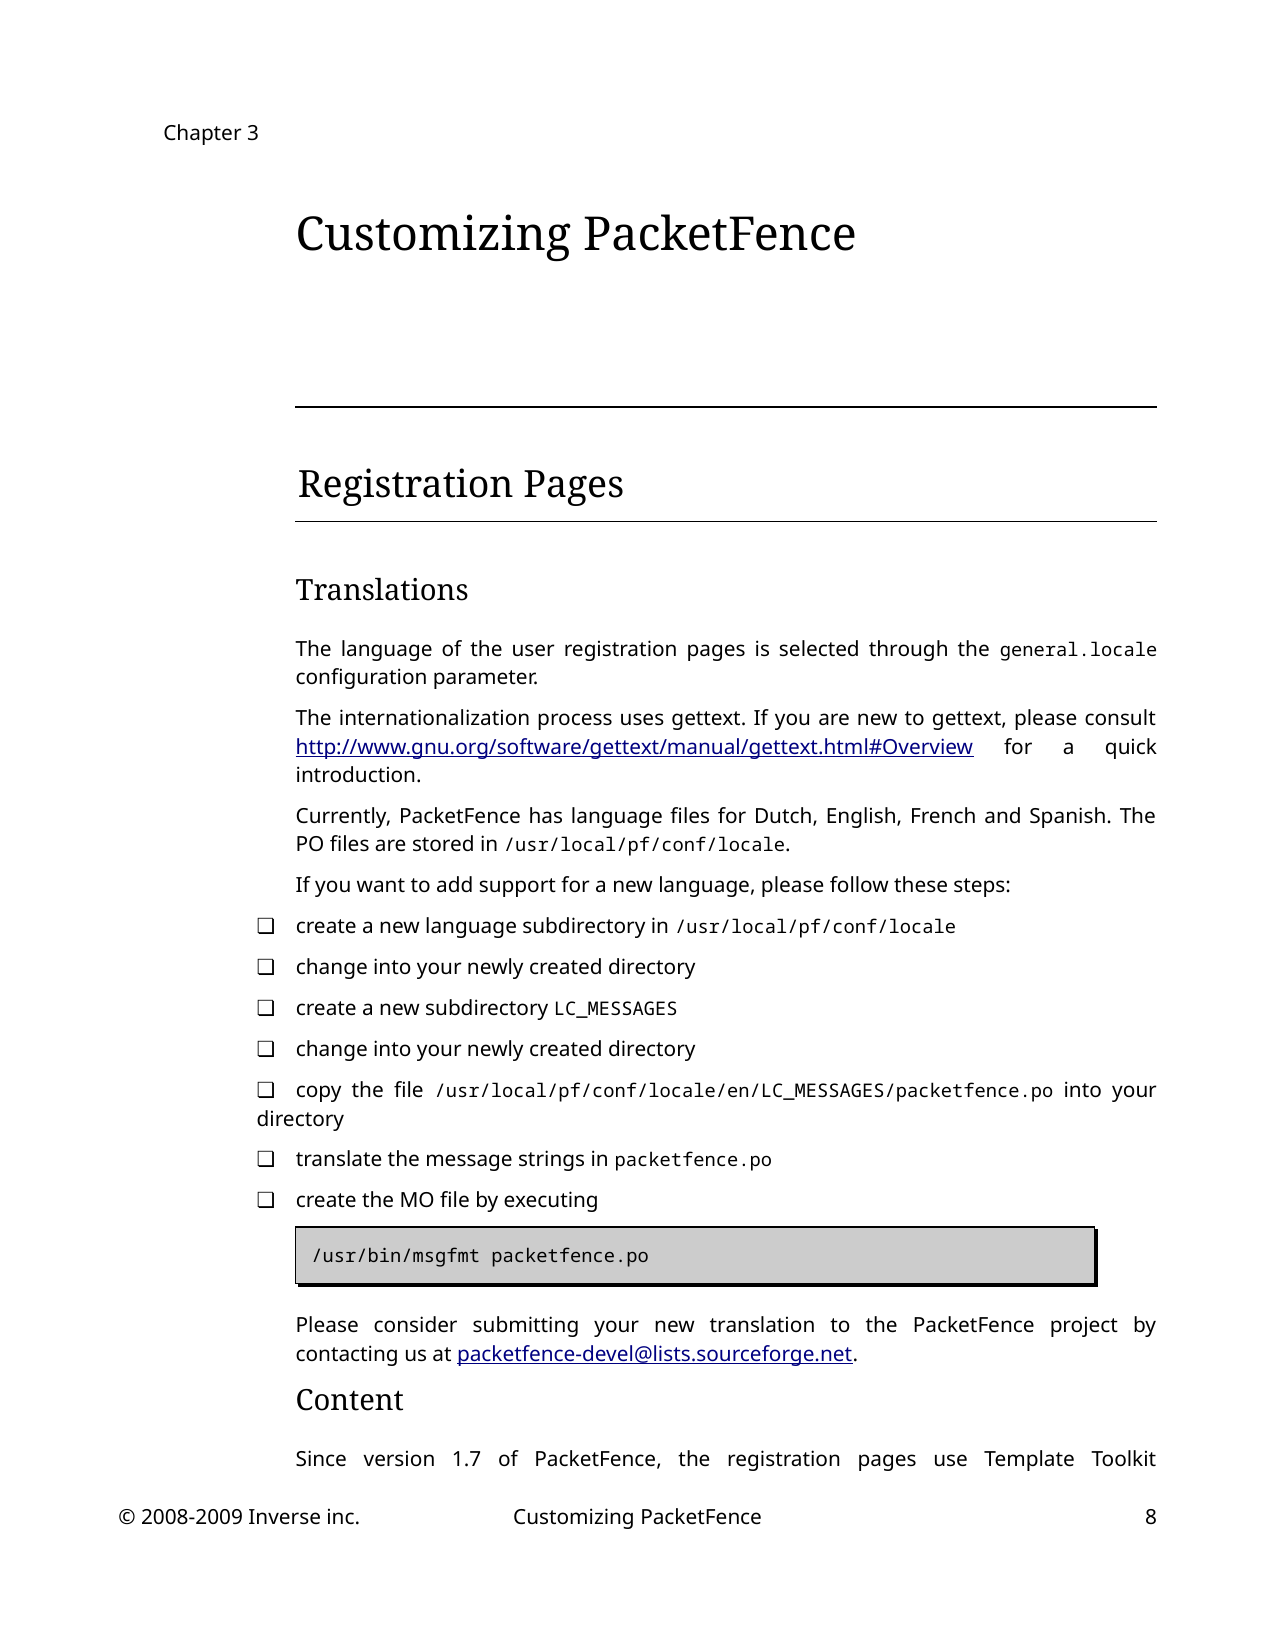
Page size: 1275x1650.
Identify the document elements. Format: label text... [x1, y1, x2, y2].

list ❏ translate the message strings in packetfence.po [256, 1144, 1157, 1173]
list ❏ create the MO file by executing [256, 1186, 1157, 1214]
subtitle Registration Pages [295, 458, 1157, 521]
text If you want to add support for a new language, please follow these steps: [295, 871, 1157, 899]
list ❏ change into your newly created directory [256, 952, 1157, 981]
text The internationalization process uses gettext. If you are new to gettext, please consult http://www.gnu.org/software/gettext/manual/gettext.html#Overview for a quick introduction. [295, 703, 1157, 789]
list ❏ create a new subdirectory LC_MESSAGES [256, 993, 1157, 1022]
text Please consider submitting your new translation to the PacketFence project by contacting us at packetfence-devel@lists.sourceforge.net. [295, 1310, 1157, 1367]
list ❏ change into your newly created directory [256, 1034, 1157, 1063]
text /usr/bin/msgfmt packetfence.po [296, 1228, 1094, 1283]
list ❏ copy the file /usr/local/pf/conf/locale/en/LC_MESSAGES/packetfence.po into your directory [256, 1075, 1157, 1132]
subtitle Content [295, 1379, 1157, 1419]
text Since version 1.7 of PacketFence, the registration pages use Template Toolkit [295, 1444, 1157, 1472]
text Currently, PacketFence has language files for Dutch, English, French and Spanish. The PO files are stored in /usr/local/pf/conf/locale. [295, 801, 1157, 858]
text The language of the user registration pages is selected through the general.locale configuration parameter. [295, 634, 1157, 691]
list ❏ create a new language subdirectory in /usr/local/pf/conf/locale [256, 911, 1157, 940]
subtitle Translations [295, 569, 1157, 609]
subtitle Customizing PacketFence [295, 201, 1157, 406]
